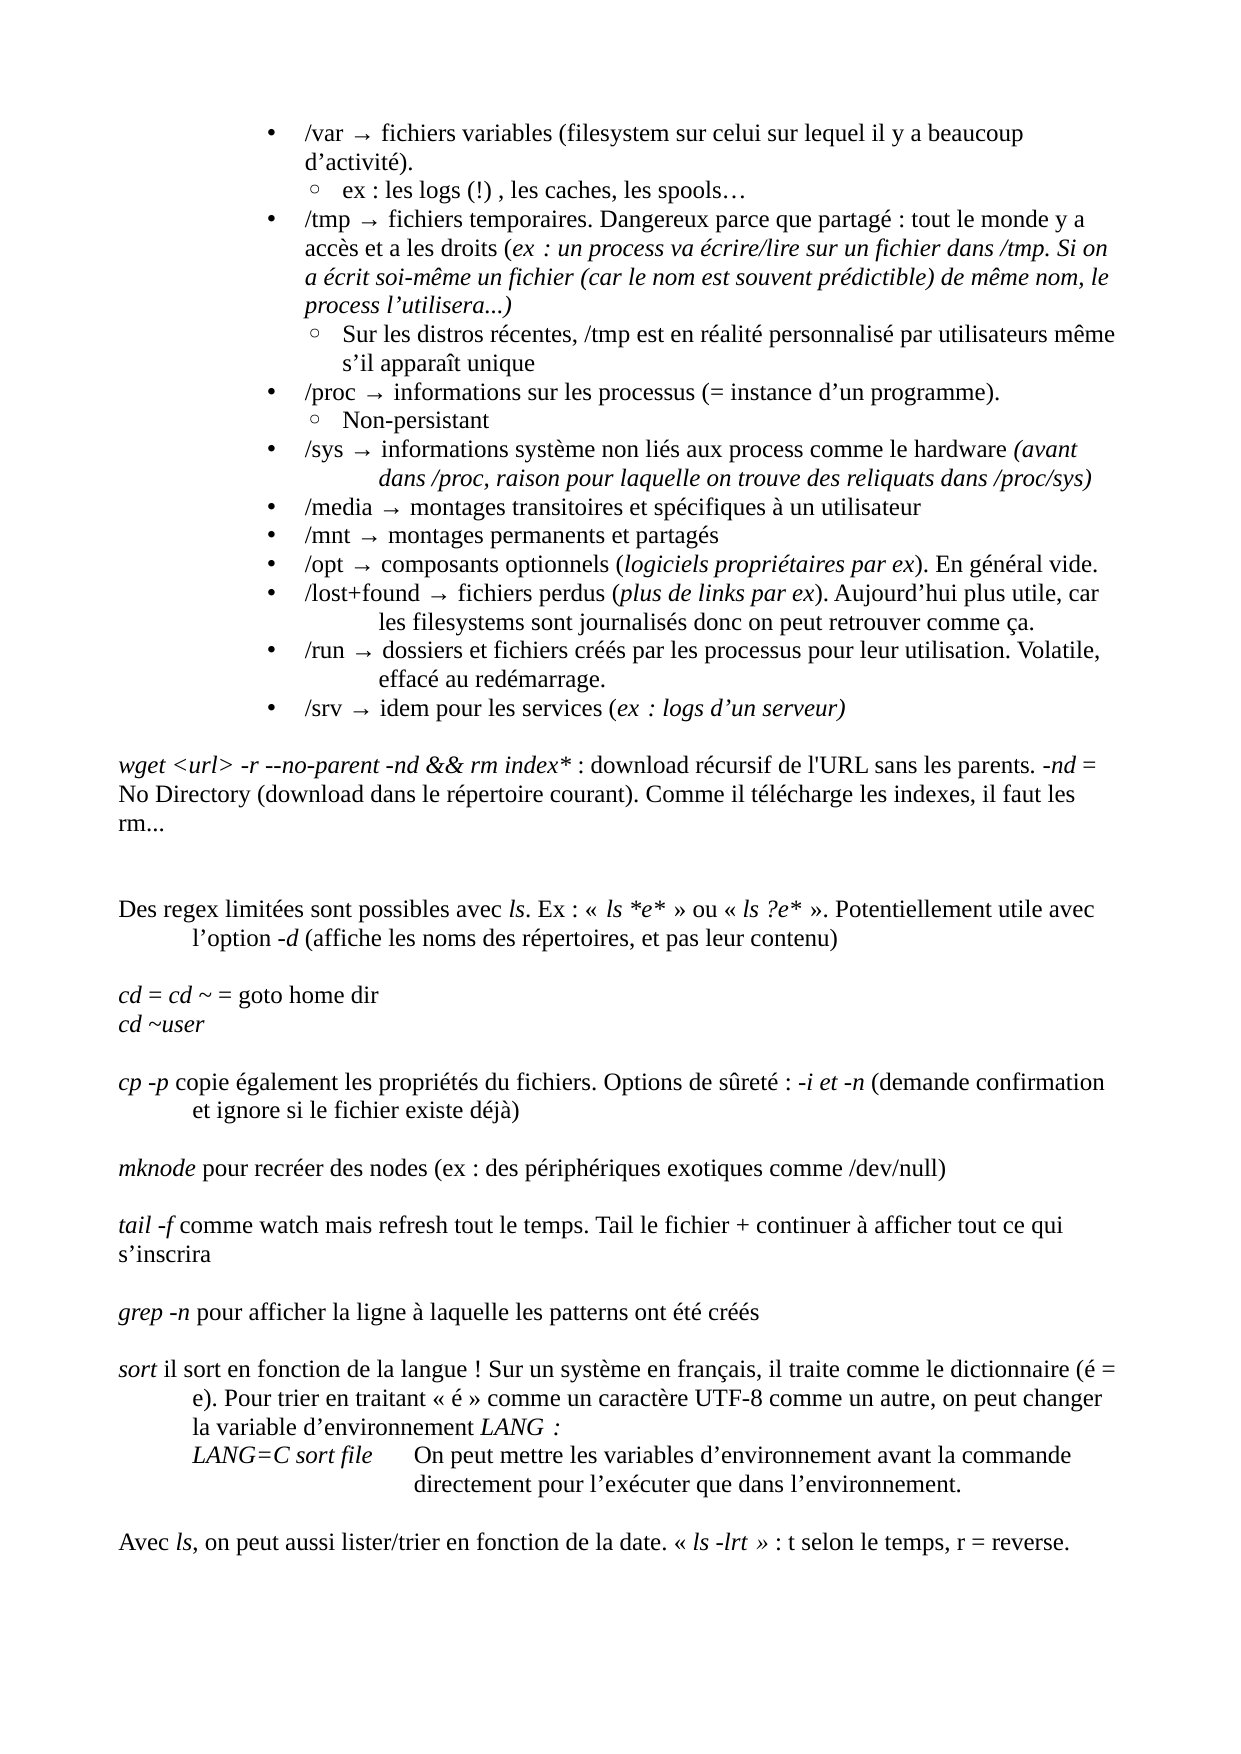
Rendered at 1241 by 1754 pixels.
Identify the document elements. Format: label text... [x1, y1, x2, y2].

text grep -n pour afficher la ligne à laquelle les patterns ont été créés [118, 1297, 1122, 1326]
list /srv → idem pour les services (ex : logs d’un serveur) [267, 693, 1122, 722]
text Des regex limitées sont possibles avec ls. Ex : « ls *e* » ou « ls ?e* ». Potentiellement utile avec l’option -d (affiche les noms des répertoires, et pas leur contenu) [118, 894, 1122, 952]
list Sur les distros récentes, /tmp est en réalité personnalisé par utilisateurs même s’il apparaît unique [304, 319, 1122, 377]
list ex : les logs (!) , les caches, les spools… [304, 176, 1122, 204]
list /tmp → fichiers temporaires. Dangereux parce que partagé : tout le monde y a accès et a les droits (ex : un process va écrire/lire sur un fichier dans /tmp. Si on a écrit soi-même un fichier (car le nom est souvent prédictible) de même nom, le process l’utilisera...) [267, 204, 1122, 319]
text mknode pour recréer des nodes (ex : des périphériques exotiques comme /dev/null) [118, 1153, 1122, 1182]
list /media → montages transitoires et spécifiques à un utilisateur [267, 492, 1122, 521]
text sort il sort en fonction de la langue ! Sur un système en français, il traite comme le dictionnaire (é = e). Pour trier en traitant « é » comme un caractère UTF-8 comme un autre, on peut changer la variable d’environnement LANG : [118, 1354, 1122, 1441]
text LANG=C sort file On peut mettre les variables d’environnement avant la commande directement pour l’exécuter que dans l’environnement. [118, 1441, 1122, 1498]
list /opt → composants optionnels (logiciels propriétaires par ex). En général vide. [267, 549, 1122, 578]
list /proc → informations sur les processus (= instance d’un programme). [267, 377, 1122, 406]
text cp -p copie également les propriétés du fichiers. Options de sûreté : -i et -n (demande confirmation et ignore si le fichier existe déjà) [118, 1067, 1122, 1124]
list /var → fichiers variables (filesystem sur celui sur lequel il y a beaucoup d’activité). [267, 118, 1122, 176]
list /mnt → montages permanents et partagés [267, 521, 1122, 549]
list /run → dossiers et fichiers créés par les processus pour leur utilisation. Volatile, effacé au redémarrage. [267, 636, 1122, 693]
text cd = cd ~ = goto home dir [118, 981, 1122, 1009]
text tail -f comme watch mais refresh tout le temps. Tail le fichier + continuer à afficher tout ce qui s’inscrira [118, 1211, 1122, 1268]
text Avec ls, on peut aussi lister/trier en fonction de la date. « ls -lrt » : t selon le temps, r = reverse. [118, 1527, 1122, 1556]
list Non-persistant [304, 406, 1122, 434]
list /sys → informations système non liés aux process comme le hardware (avant dans /proc, raison pour laquelle on trouve des reliquats dans /proc/sys) [267, 434, 1122, 492]
text wget <url> -r --no-parent -nd && rm index* : download récursif de l'URL sans les parents. -nd = No Directory (download dans le répertoire courant). Comme il télécharge les indexes, il faut les rm... [118, 751, 1122, 837]
list /lost+found → fichiers perdus (plus de links par ex). Aujourd’hui plus utile, car les filesystems sont journalisés donc on peut retrouver comme ça. [267, 578, 1122, 636]
text cd ~user [118, 1009, 1122, 1038]
